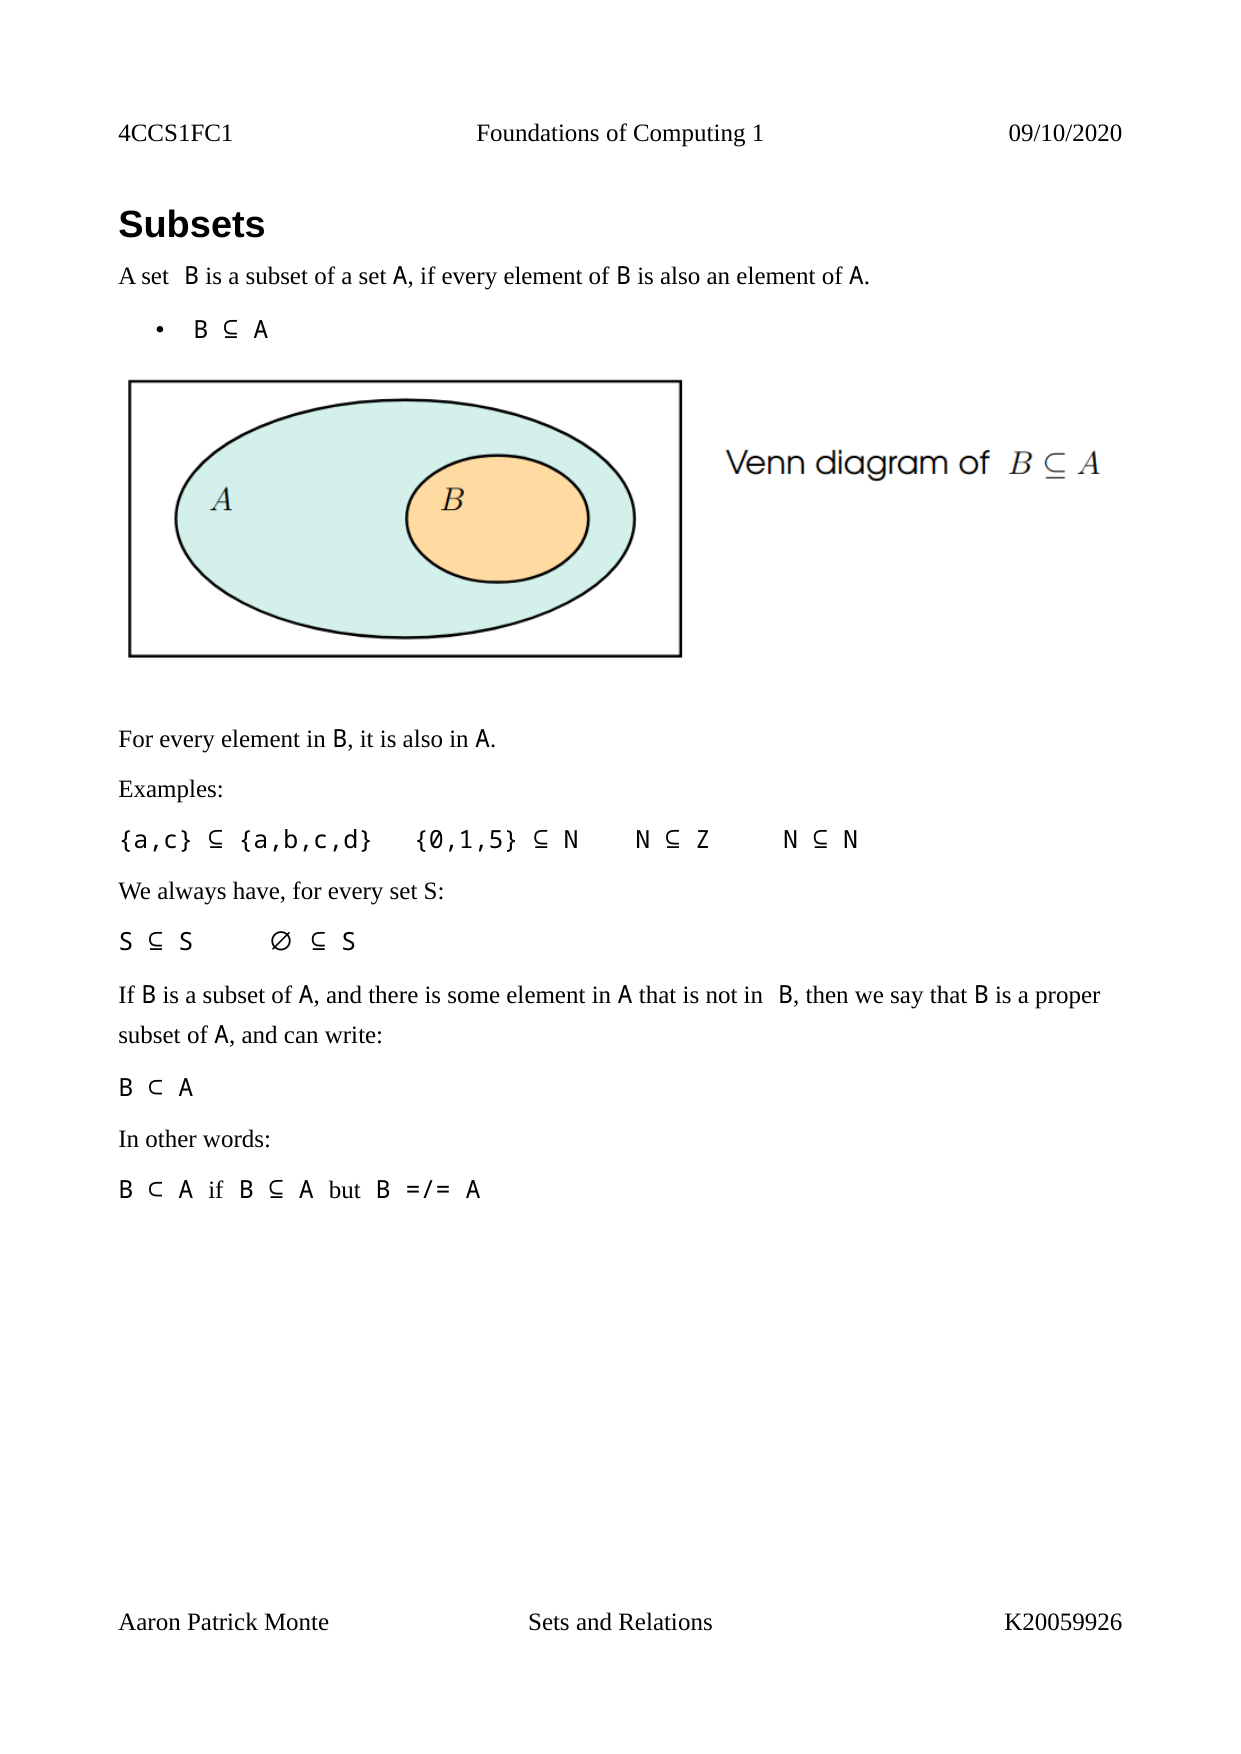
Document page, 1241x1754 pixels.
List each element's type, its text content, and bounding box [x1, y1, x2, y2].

text B ⊂ A if B ⊆ A but B =/= A [118, 1171, 1122, 1205]
subtitle Subsets [118, 201, 1122, 245]
text A set B is a subset of a set A, if every element of B is also an element of A. [118, 257, 1122, 292]
text We always have, for every set S: [118, 876, 1122, 904]
list B ⊆ A [156, 311, 1122, 345]
text For every element in B, it is also in A. [118, 721, 1122, 755]
text If B is a subset of A, and there is some element in A that is not in B, then we say that B is a proper subset of A, and can write: [118, 977, 1122, 1050]
text In other words: [118, 1124, 1122, 1152]
text B ⊂ A [118, 1070, 1122, 1104]
picture [118, 365, 1123, 669]
text Examples: [118, 774, 1122, 803]
text S ⊆ S ∅ ⊆ S [118, 923, 1122, 957]
text {a,c} ⊆ {a,b,c,d} {0,1,5} ⊆ N N ⊆ Z N ⊆ N [118, 822, 1122, 856]
